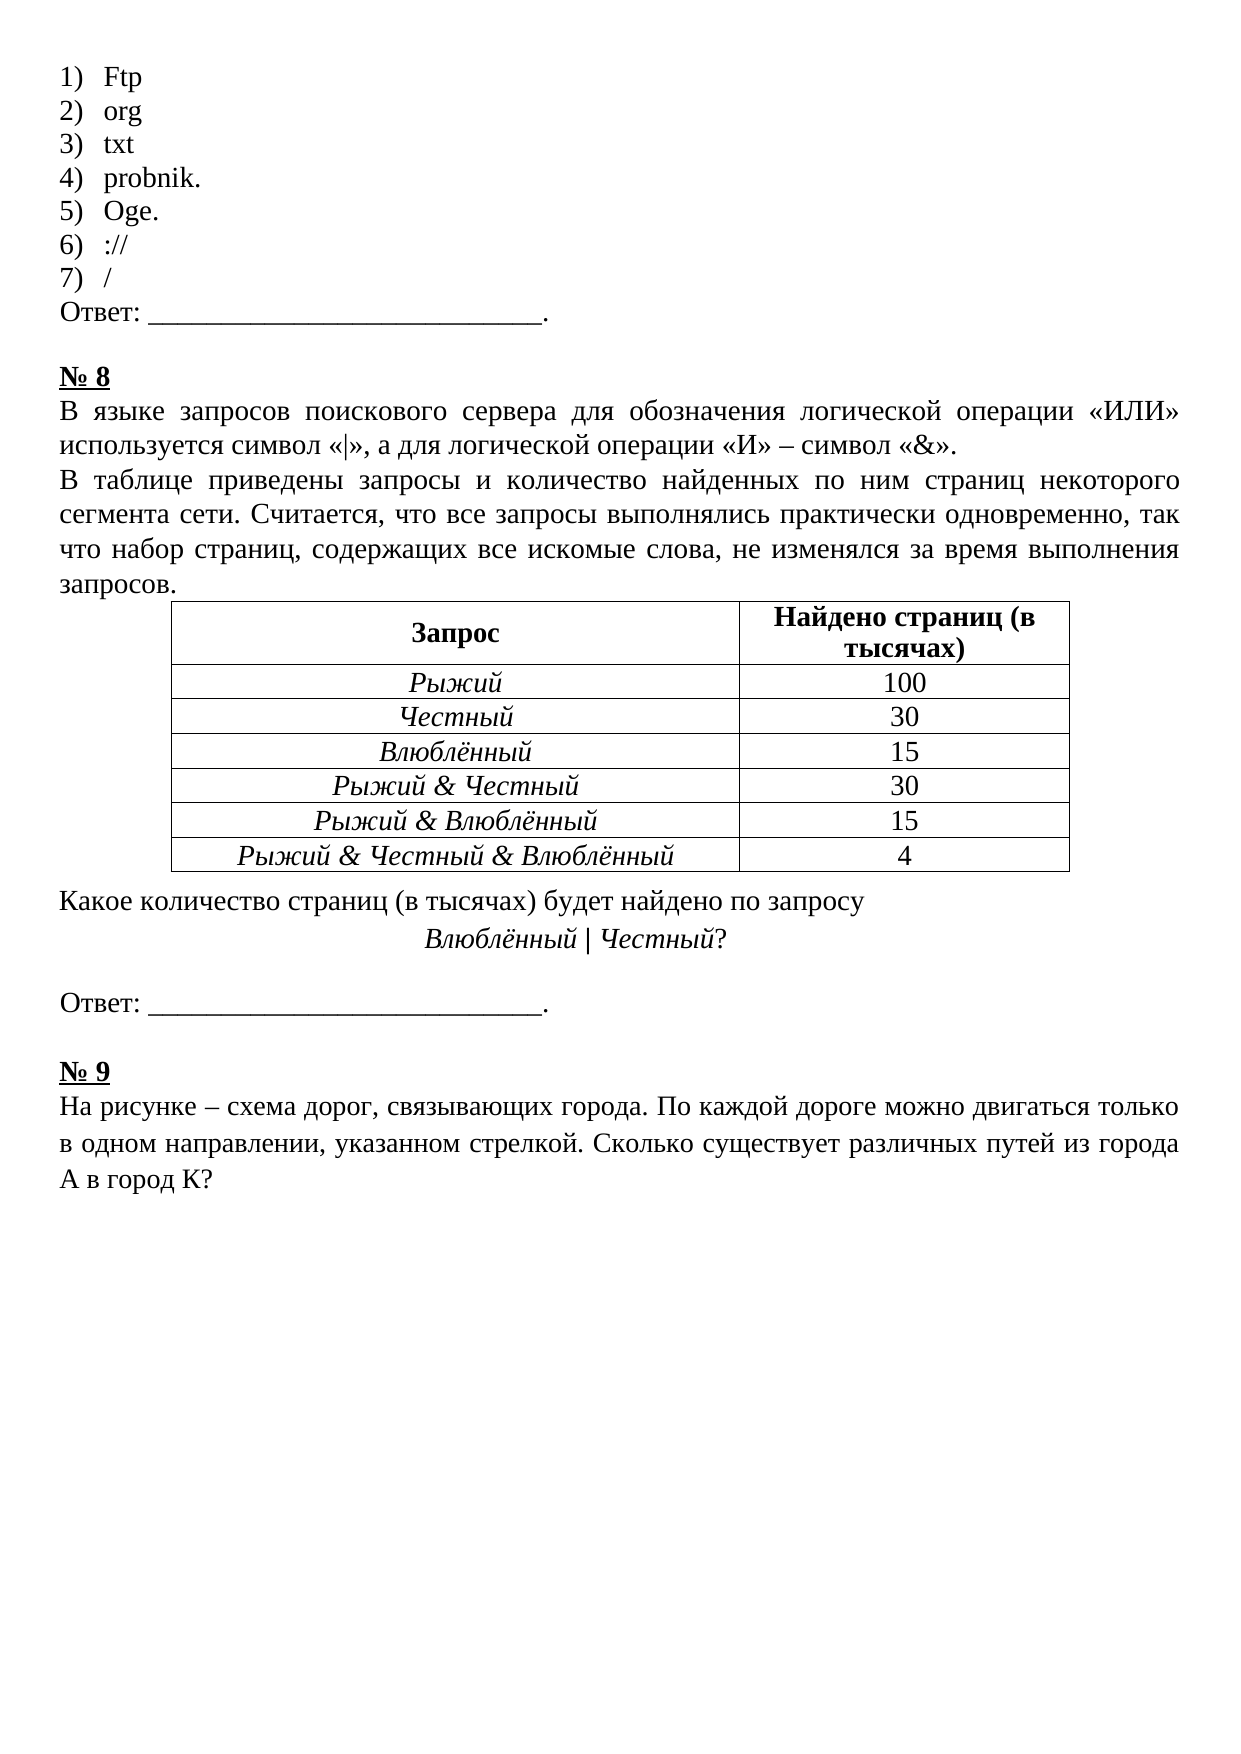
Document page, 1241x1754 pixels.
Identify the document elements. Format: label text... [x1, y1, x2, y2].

table_cell Рыжий [172, 665, 739, 698]
text Какое количество страниц (в тысячах) будет найдено по запросу Влюблённый | Честный? [58, 883, 1012, 955]
list :// [59, 227, 1181, 260]
table_cell 30 [740, 699, 1069, 733]
list probnik. [59, 160, 1181, 193]
table_cell Рыжий & Честный [172, 769, 739, 802]
table_header Найдено страниц (в тысячах) [740, 602, 1069, 664]
text № 8 [59, 361, 1181, 393]
text Ответ: ___________________________. [59, 985, 1181, 1018]
list Oge. [59, 193, 1181, 227]
list / [59, 260, 1181, 294]
table_cell Влюблённый [172, 734, 739, 767]
table_cell 30 [740, 769, 1069, 802]
list Ftp [59, 59, 1181, 93]
table_cell Рыжий & Влюблённый [172, 803, 739, 837]
list org [59, 93, 1181, 126]
text В таблице приведены запросы и количество найденных по ним страниц некоторого сегмента сети. Считается, что все запросы выполнялись практически одновременно, так что набор страниц, содержащих все искомые слова, не изменялся за время выполнения запросов. [59, 462, 1181, 600]
table_cell 15 [740, 803, 1069, 837]
table_header Запрос [172, 602, 739, 664]
text № 9 [59, 1052, 1181, 1089]
table_cell 15 [740, 734, 1069, 767]
text На рисунке – схема дорог, связывающих города. По каждой дороге можно двигаться только в одном направлении, указанном стрелкой. Сколько существует различных путей из города А в город К? [59, 1089, 1181, 1195]
table_cell Рыжий & Честный & Влюблённый [172, 838, 739, 871]
text В языке запросов поискового сервера для обозначения логической операции «ИЛИ» используется символ «|», а для логической операции «И» – символ «&». [59, 393, 1181, 461]
list txt [59, 126, 1181, 160]
table_cell 4 [740, 838, 1069, 871]
text Ответ: ___________________________. [59, 294, 1181, 327]
table_cell Честный [172, 699, 739, 733]
table_cell 100 [740, 665, 1069, 698]
